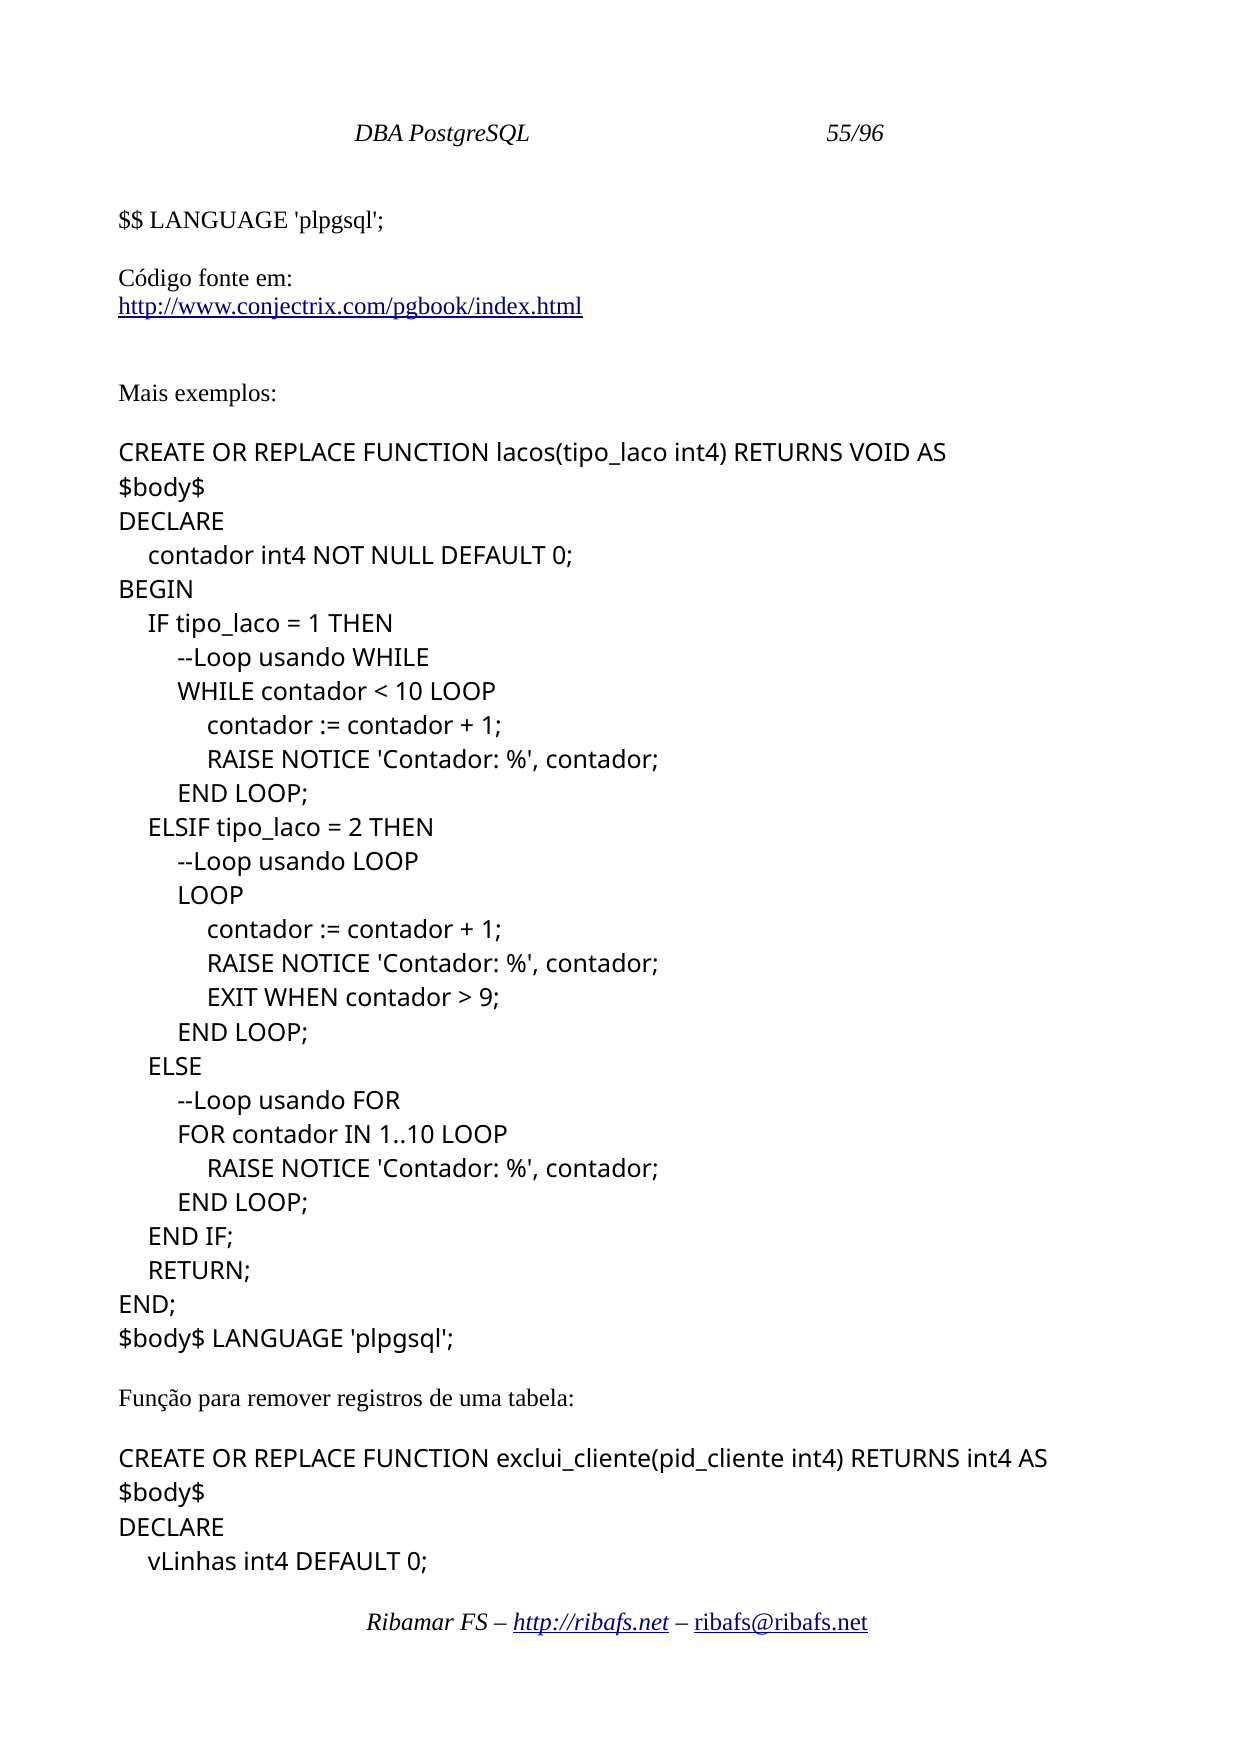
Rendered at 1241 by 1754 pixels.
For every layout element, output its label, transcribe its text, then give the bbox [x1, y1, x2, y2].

text DECLARE [118, 503, 1122, 537]
text $body$ LANGUAGE 'plpgsql'; [118, 1321, 1122, 1355]
text IF tipo_laco = 1 THEN [118, 605, 1122, 639]
text END LOOP; [118, 776, 1122, 810]
text ELSE [118, 1048, 1122, 1082]
text RAISE NOTICE 'Contador: %', contador; [118, 946, 1122, 980]
text http://www.conjectrix.com/pgbook/index.html [118, 291, 1122, 320]
text DECLARE [118, 1509, 1122, 1543]
text RAISE NOTICE 'Contador: %', contador; [118, 742, 1122, 776]
text END IF; [118, 1218, 1122, 1253]
text Código fonte em: [118, 263, 1122, 291]
text WHILE contador < 10 LOOP [118, 673, 1122, 708]
text contador := contador + 1; [118, 912, 1122, 946]
text BEGIN [118, 571, 1122, 605]
text RETURN; [118, 1253, 1122, 1287]
text CREATE OR REPLACE FUNCTION exclui_cliente(pid_cliente int4) RETURNS int4 AS [118, 1441, 1122, 1475]
text LOOP [118, 878, 1122, 912]
text FOR contador IN 1..10 LOOP [118, 1116, 1122, 1150]
text END LOOP; [118, 1014, 1122, 1048]
text $body$ [118, 1475, 1122, 1509]
text Mais exemplos: [118, 378, 1122, 406]
text Função para remover registros de uma tabela: [118, 1383, 1122, 1412]
text EXIT WHEN contador > 9; [118, 980, 1122, 1014]
text --Loop usando WHILE [118, 639, 1122, 673]
text END LOOP; [118, 1184, 1122, 1218]
text CREATE OR REPLACE FUNCTION lacos(tipo_laco int4) RETURNS VOID AS [118, 435, 1122, 469]
text $body$ [118, 469, 1122, 503]
text END; [118, 1287, 1122, 1321]
text --Loop usando LOOP [118, 844, 1122, 878]
text RAISE NOTICE 'Contador: %', contador; [118, 1150, 1122, 1184]
text ELSIF tipo_laco = 2 THEN [118, 810, 1122, 844]
text vLinhas int4 DEFAULT 0; [118, 1543, 1122, 1577]
text contador := contador + 1; [118, 708, 1122, 742]
text $$ LANGUAGE 'plpgsql'; [118, 205, 1122, 234]
text contador int4 NOT NULL DEFAULT 0; [118, 537, 1122, 571]
text --Loop usando FOR [118, 1082, 1122, 1116]
